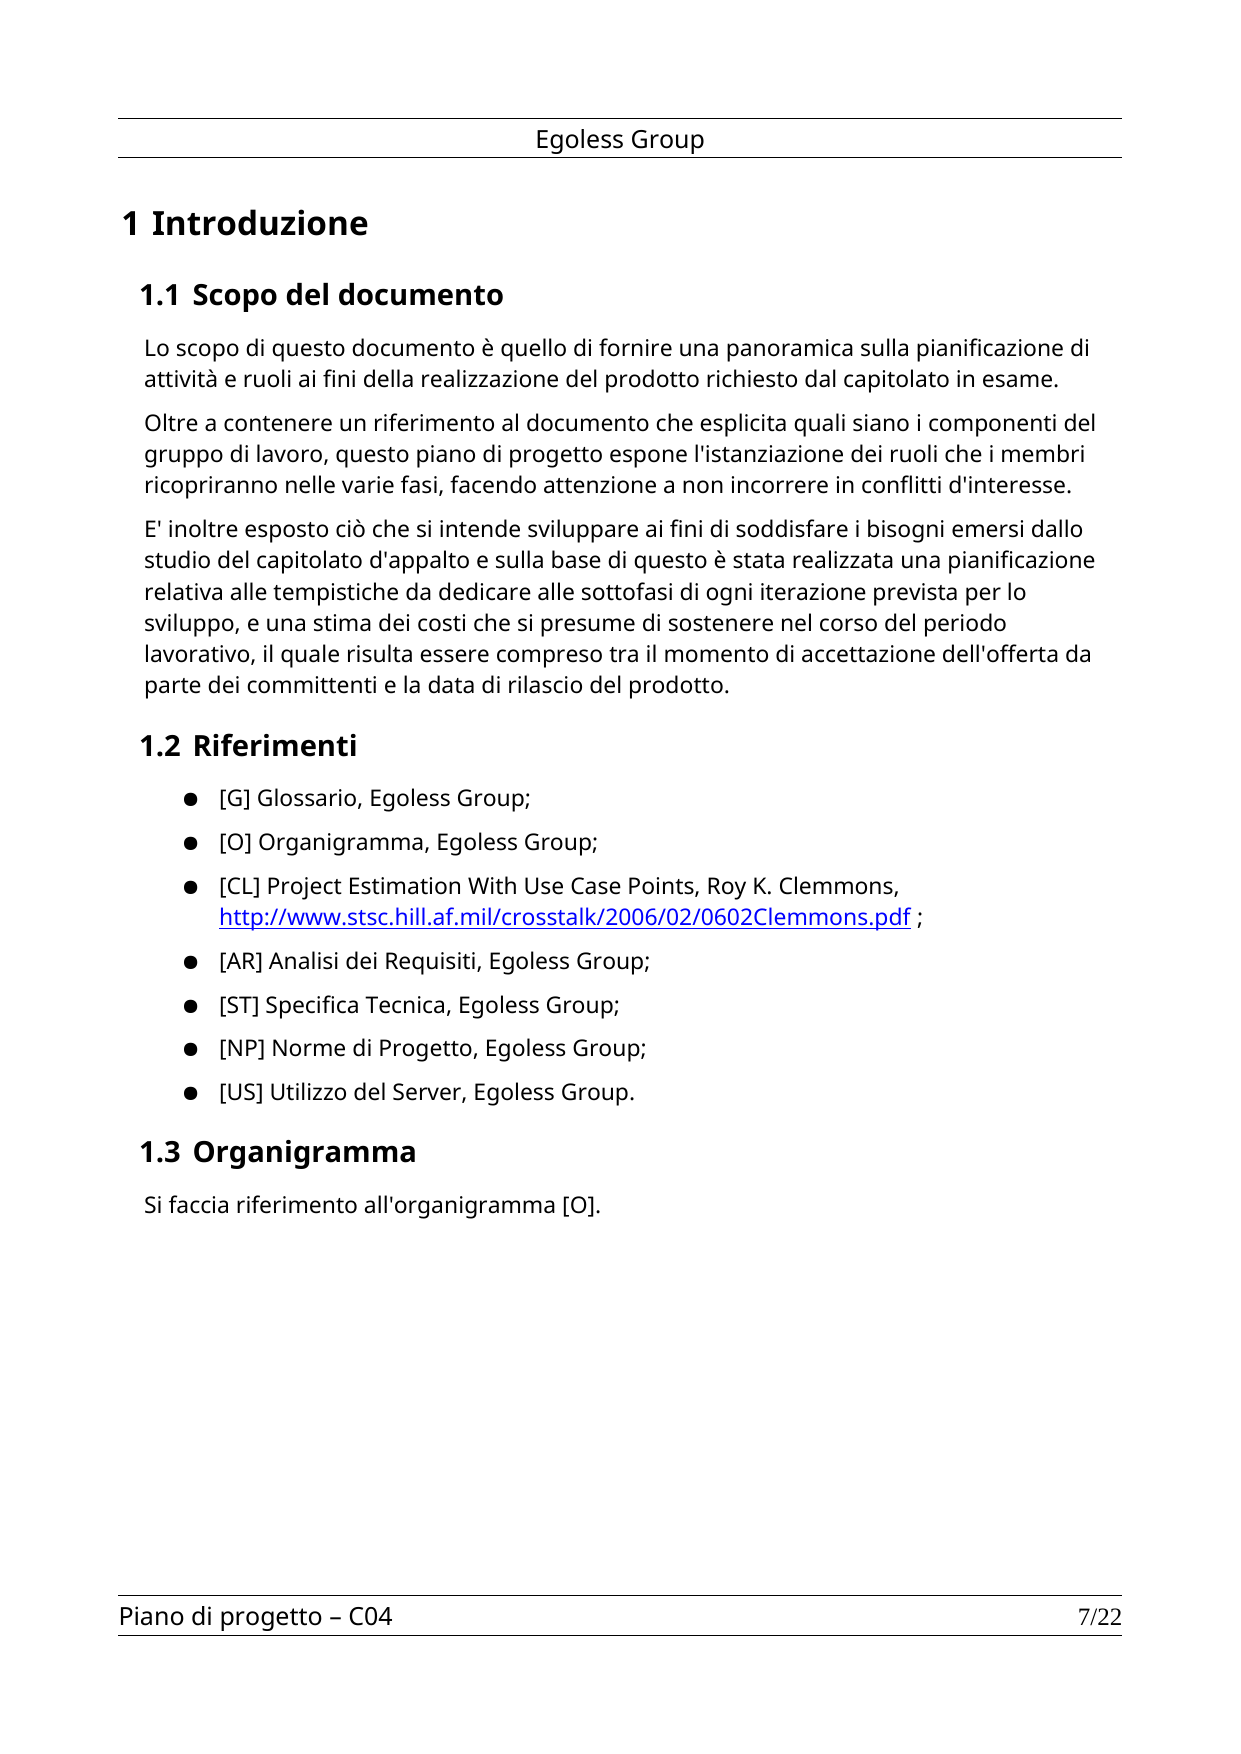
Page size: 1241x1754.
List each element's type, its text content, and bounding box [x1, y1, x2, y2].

list [CL] Project Estimation With Use Case Points, Roy K. Clemmons, http://www.stsc.hill.af.mil/crosstalk/2006/02/0602Clemmons.pdf ; [181, 870, 1122, 932]
list [AR] Analisi dei Requisiti, Egoless Group; [181, 945, 1122, 976]
subtitle Scopo del documento [139, 274, 1122, 314]
text Si faccia riferimento all'organigramma [O]. [144, 1189, 1122, 1220]
list [O] Organigramma, Egoless Group; [181, 826, 1122, 857]
subtitle Organigramma [139, 1132, 1122, 1171]
subtitle Introduzione [121, 200, 1122, 245]
text E' inoltre esposto ciò che si intende sviluppare ai fini di soddisfare i bisogni emersi dallo studio del capitolato d'appalto e sulla base di questo è stata realizzata una pianificazione relativa alle tempistiche da dedicare alle sottofasi di ogni iterazione prevista per lo sviluppo, e una stima dei costi che si presume di sostenere nel corso del periodo lavorativo, il quale risulta essere compreso tra il momento di accettazione dell'offerta da parte dei committenti e la data di rilascio del prodotto. [144, 513, 1122, 701]
list [NP] Norme di Progetto, Egoless Group; [181, 1032, 1122, 1064]
list [ST] Specifica Tecnica, Egoless Group; [181, 989, 1122, 1020]
text Oltre a contenere un riferimento al documento che esplicita quali siano i componenti del gruppo di lavoro, questo piano di progetto espone l'istanziazione dei ruoli che i membri ricopriranno nelle varie fasi, facendo attenzione a non incorrere in conflitti d'interesse. [144, 407, 1122, 501]
list [G] Glossario, Egoless Group; [181, 782, 1122, 814]
text Lo scopo di questo documento è quello di fornire una panoramica sulla pianificazione di attività e ruoli ai fini della realizzazione del prodotto richiesto dal capitolato in esame. [144, 332, 1122, 394]
subtitle Riferimenti [139, 725, 1122, 765]
list [US] Utilizzo del Server, Egoless Group. [181, 1076, 1122, 1107]
